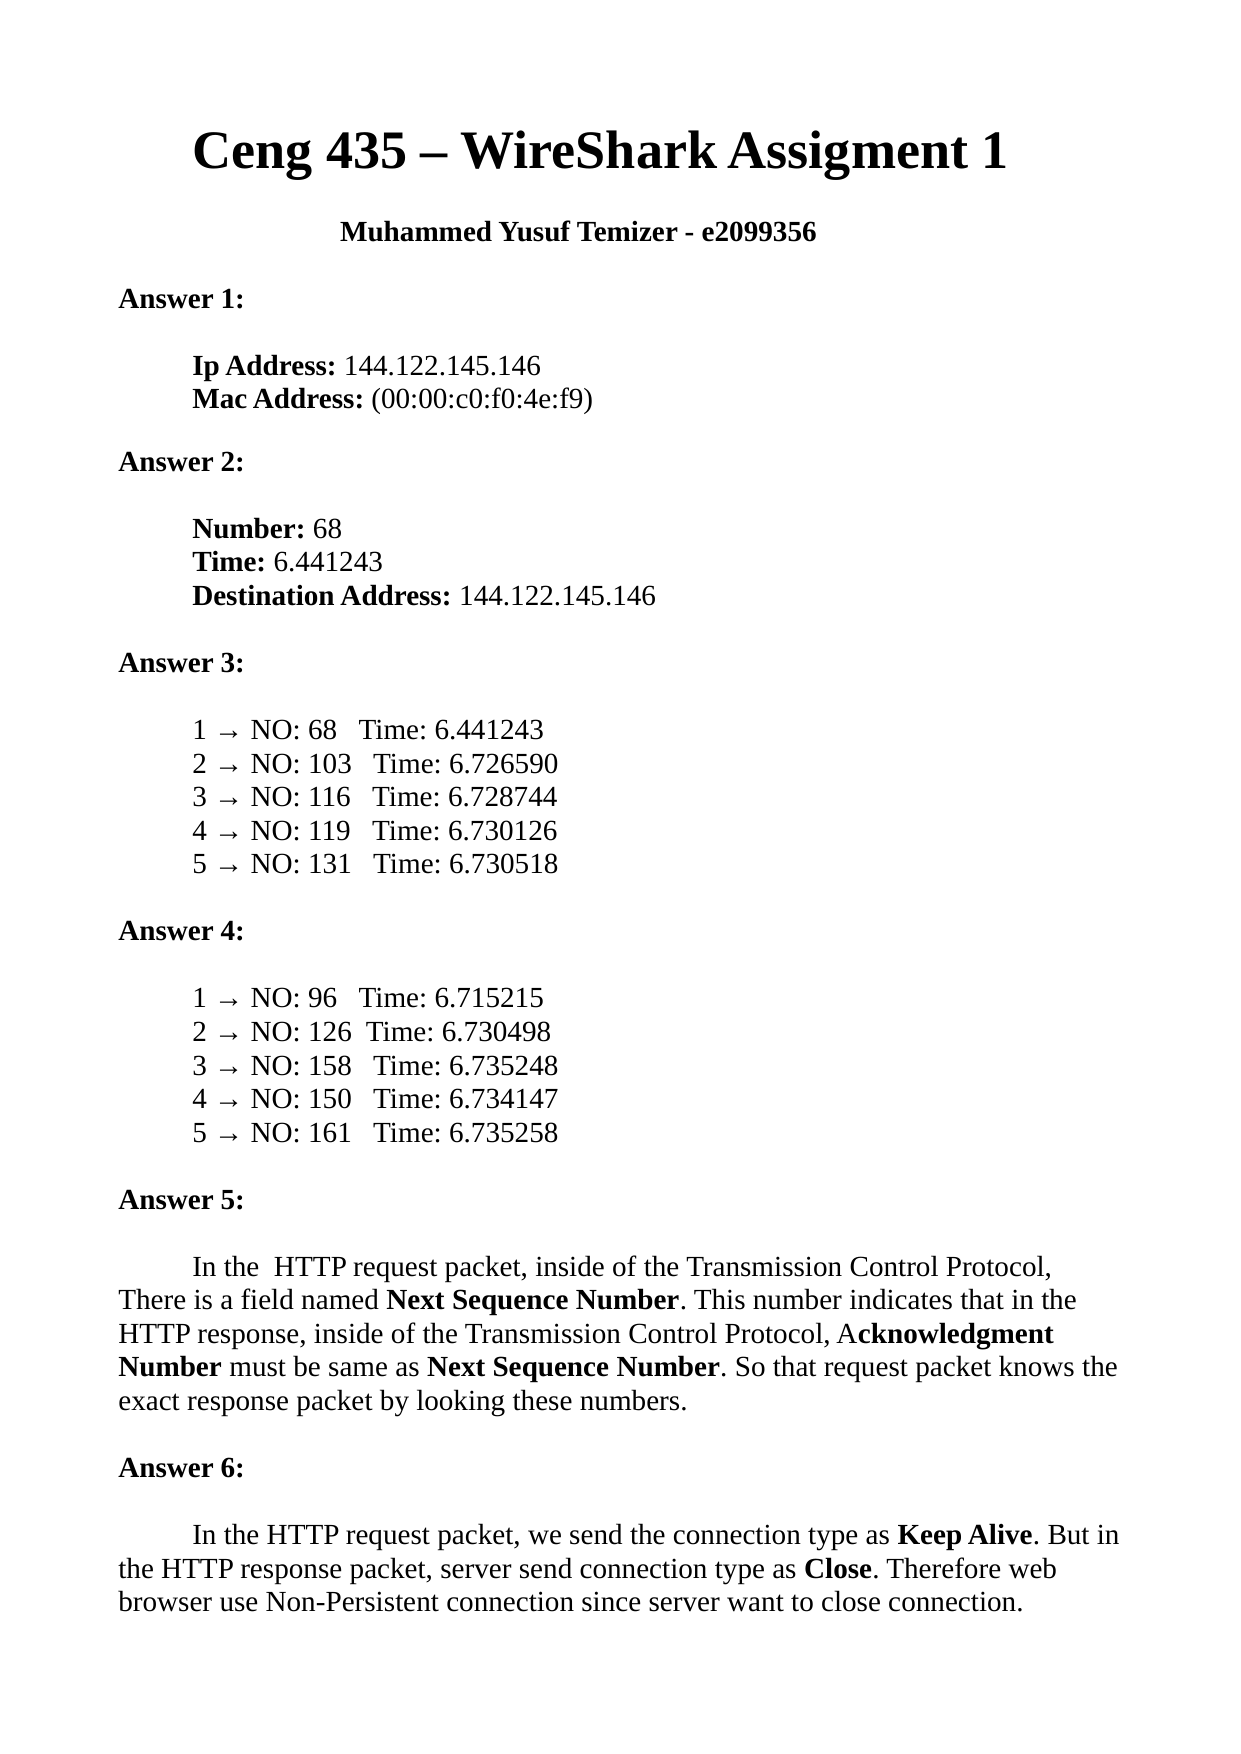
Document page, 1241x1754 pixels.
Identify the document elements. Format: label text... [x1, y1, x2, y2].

text Muhammed Yusuf Temizer - e2099356 [118, 214, 1122, 247]
text Ceng 435 – WireShark Assigment 1 [118, 118, 1122, 180]
text 5 → NO: 131 Time: 6.730518 [118, 846, 1122, 880]
text 4 → NO: 119 Time: 6.730126 [118, 813, 1122, 846]
text 4 → NO: 150 Time: 6.734147 [118, 1081, 1122, 1115]
text Answer 1: [118, 281, 1122, 314]
text Destination Address: 144.122.145.146 [118, 578, 1122, 612]
text In the HTTP request packet, we send the connection type as Keep Alive. But in the HTTP response packet, server send connection type as Close. Therefore web browser use Non-Persistent connection since server want to close connection. [118, 1517, 1122, 1618]
text Answer 3: [118, 645, 1122, 679]
text 2 → NO: 103 Time: 6.726590 [118, 746, 1122, 779]
text Answer 6: [118, 1450, 1122, 1484]
text 1 → NO: 68 Time: 6.441243 [118, 712, 1122, 746]
text 5 → NO: 161 Time: 6.735258 [118, 1115, 1122, 1148]
text Ip Address: 144.122.145.146 [118, 348, 1122, 382]
text Answer 5: [118, 1182, 1122, 1215]
text In the HTTP request packet, inside of the Transmission Control Protocol, There is a field named Next Sequence Number. This number indicates that in the HTTP response, inside of the Transmission Control Protocol, Acknowledgment Number must be same as Next Sequence Number. So that request packet knows the exact response packet by looking these numbers. [118, 1249, 1122, 1417]
text Answer 2: [118, 444, 1122, 477]
text Mac Address: (00:00:c0:f0:4e:f9) [118, 382, 1122, 415]
text 3 → NO: 158 Time: 6.735248 [118, 1048, 1122, 1081]
text 2 → NO: 126 Time: 6.730498 [118, 1014, 1122, 1048]
text Time: 6.441243 [118, 544, 1122, 578]
text Number: 68 [118, 511, 1122, 544]
text 3 → NO: 116 Time: 6.728744 [118, 779, 1122, 813]
text Answer 4: [118, 913, 1122, 947]
text 1 → NO: 96 Time: 6.715215 [118, 981, 1122, 1014]
